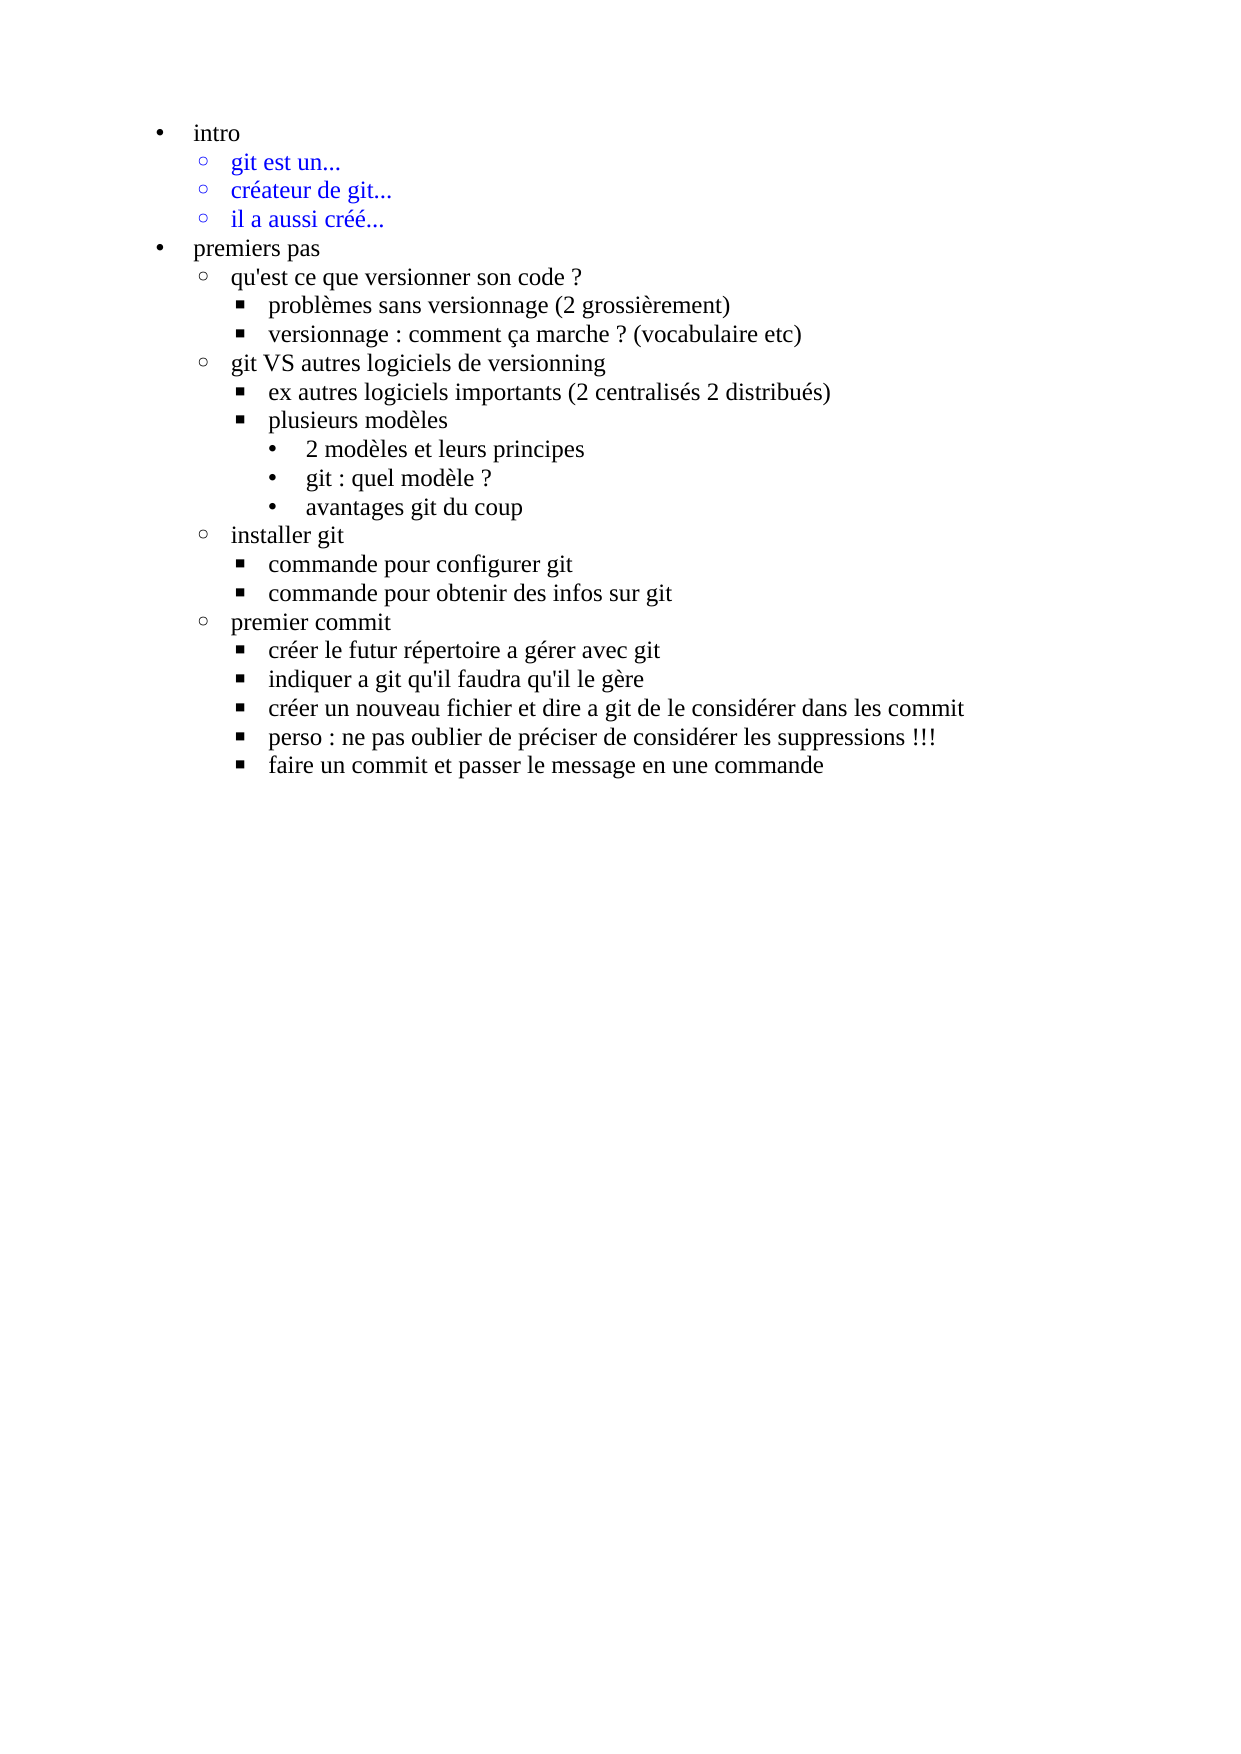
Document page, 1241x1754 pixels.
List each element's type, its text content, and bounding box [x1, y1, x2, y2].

list ex autres logiciels importants (2 centralisés 2 distribués) [231, 377, 1122, 406]
list créateur de git... [193, 176, 1122, 204]
list git est un... [193, 147, 1122, 176]
list intro [156, 118, 1122, 147]
list créer un nouveau fichier et dire a git de le considérer dans les commit [231, 693, 1122, 722]
list créer le futur répertoire a gérer avec git [231, 636, 1122, 664]
list perso : ne pas oublier de préciser de considérer les suppressions !!! [231, 722, 1122, 751]
list il a aussi créé... [193, 204, 1122, 233]
list indiquer a git qu'il faudra qu'il le gère [231, 664, 1122, 693]
list faire un commit et passer le message en une commande [231, 751, 1122, 779]
list commande pour obtenir des infos sur git [231, 578, 1122, 607]
list premier commit [193, 607, 1122, 636]
list plusieurs modèles [231, 406, 1122, 434]
list git : quel modèle ? [268, 463, 1122, 492]
list commande pour configurer git [231, 549, 1122, 578]
list git VS autres logiciels de versionning [193, 348, 1122, 377]
list installer git [193, 521, 1122, 549]
list problèmes sans versionnage (2 grossièrement) [231, 291, 1122, 319]
list qu'est ce que versionner son code ? [193, 262, 1122, 291]
list avantages git du coup [268, 492, 1122, 521]
list 2 modèles et leurs principes [268, 434, 1122, 463]
list premiers pas [156, 233, 1122, 262]
list versionnage : comment ça marche ? (vocabulaire etc) [231, 319, 1122, 348]
